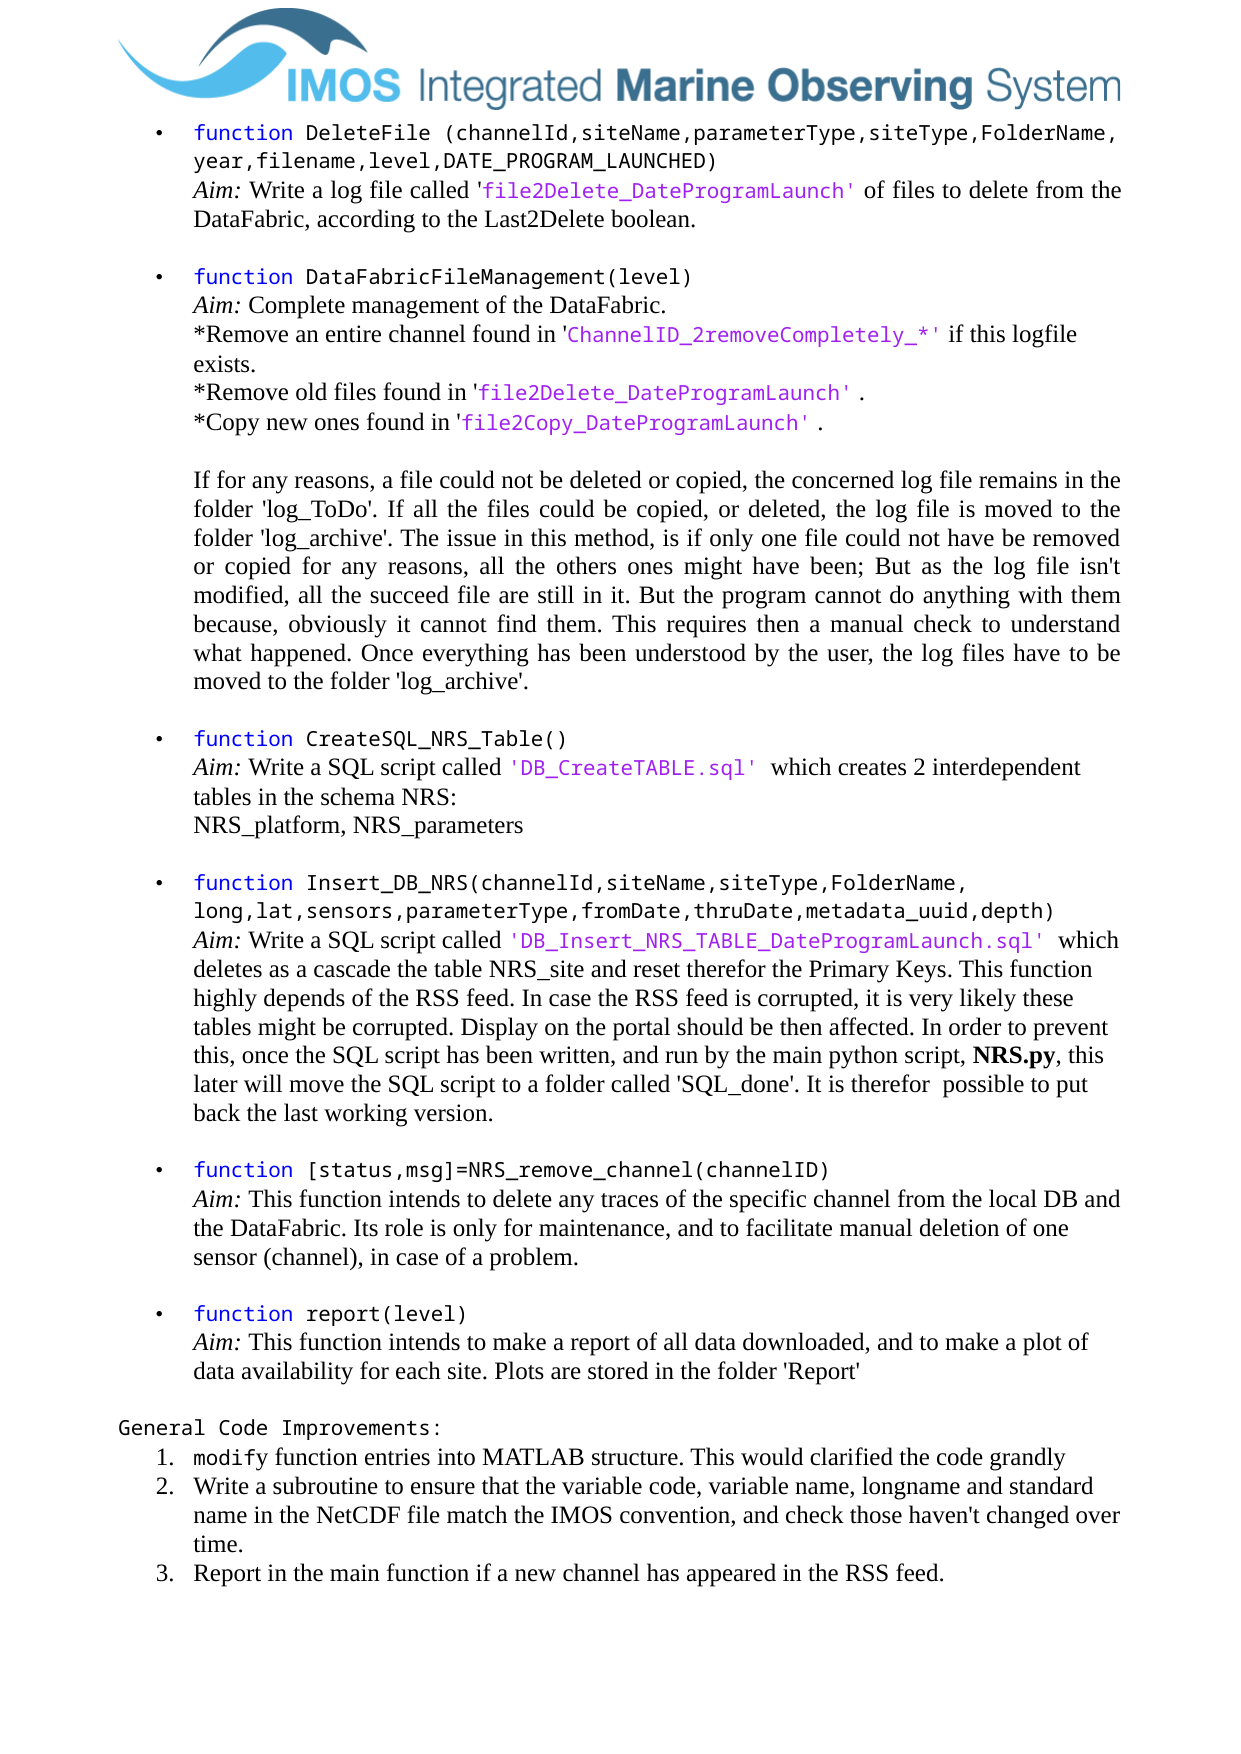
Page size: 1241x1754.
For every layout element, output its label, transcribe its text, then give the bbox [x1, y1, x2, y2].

list function CreateSQL_NRS_Table() [156, 724, 1122, 752]
picture [118, 8, 1121, 110]
list Report in the main function if a new channel has appeared in the RSS feed. [156, 1558, 1122, 1586]
list function DeleteFile (channelId,siteName,parameterType,siteType,FolderName, year,filename,level,DATE_PROGRAM_LAUNCHED) [156, 118, 1122, 175]
list function [status,msg]=NRS_remove_channel(channelID) [156, 1156, 1122, 1184]
list *Remove old files found in 'file2Delete_DateProgramLaunch' . [156, 377, 1122, 407]
list Aim: This function intends to make a report of all data downloaded, and to make a plot of data availability for each site. Plots are stored in the folder 'Report' [156, 1327, 1122, 1385]
list Aim: Write a SQL script called 'DB_Insert_NRS_TABLE_DateProgramLaunch.sql' which deletes as a cascade the table NRS_site and reset therefor the Primary Keys. This function highly depends of the RSS feed. In case the RSS feed is corrupted, it is very likely these tables might be corrupted. Display on the portal should be then affected. In order to prevent this, once the SQL script has been written, and run by the main python script, NRS.py, this later will move the SQL script to a folder called 'SQL_done'. It is therefor possible to put back the last working version. [156, 925, 1122, 1127]
list *Copy new ones found in 'file2Copy_DateProgramLaunch' . [156, 407, 1122, 436]
list *Remove an entire channel found in 'ChannelID_2removeCompletely_*' if this logfile exists. [156, 319, 1122, 377]
list If for any reasons, a file could not be deleted or copied, the concerned log file remains in the folder 'log_ToDo'. If all the files could be copied, or deleted, the log file is moved to the folder 'log_archive'. The issue in this method, is if only one file could not have be removed or copied for any reasons, all the others ones might have been; But as the log file isn't modified, all the succeed file are still in it. But the program cannot do anything with them because, obviously it cannot find them. This requires then a manual check to understand what happened. Once everything has been understood by the user, the log files have to be moved to the folder 'log_archive'. [156, 465, 1122, 695]
list function DataFabricFileManagement(level) [156, 262, 1122, 290]
list modify function entries into MATLAB structure. This would clarified the code grandly [156, 1442, 1122, 1471]
list function Insert_DB_NRS(channelId,siteName,siteType,FolderName, long,lat,sensors,parameterType,fromDate,thruDate,metadata_uuid,depth) [156, 868, 1122, 925]
list function report(level) [156, 1299, 1122, 1327]
list Aim: Complete management of the DataFabric. [156, 290, 1122, 319]
list Write a subroutine to ensure that the variable code, variable name, longname and standard name in the NetCDF file match the IMOS convention, and check those haven't changed over time. [156, 1471, 1122, 1558]
text General Code Improvements: [118, 1413, 1122, 1442]
list Aim: Write a log file called 'file2Delete_DateProgramLaunch' of files to delete from the DataFabric, according to the Last2Delete boolean. [156, 175, 1122, 233]
list NRS_platform, NRS_parameters [156, 811, 1122, 839]
list Aim: Write a SQL script called 'DB_CreateTABLE.sql' which creates 2 interdependent tables in the schema NRS: [156, 752, 1122, 811]
list Aim: This function intends to delete any traces of the specific channel from the local DB and the DataFabric. Its role is only for maintenance, and to facilitate manual deletion of one sensor (channel), in case of a problem. [156, 1184, 1122, 1270]
